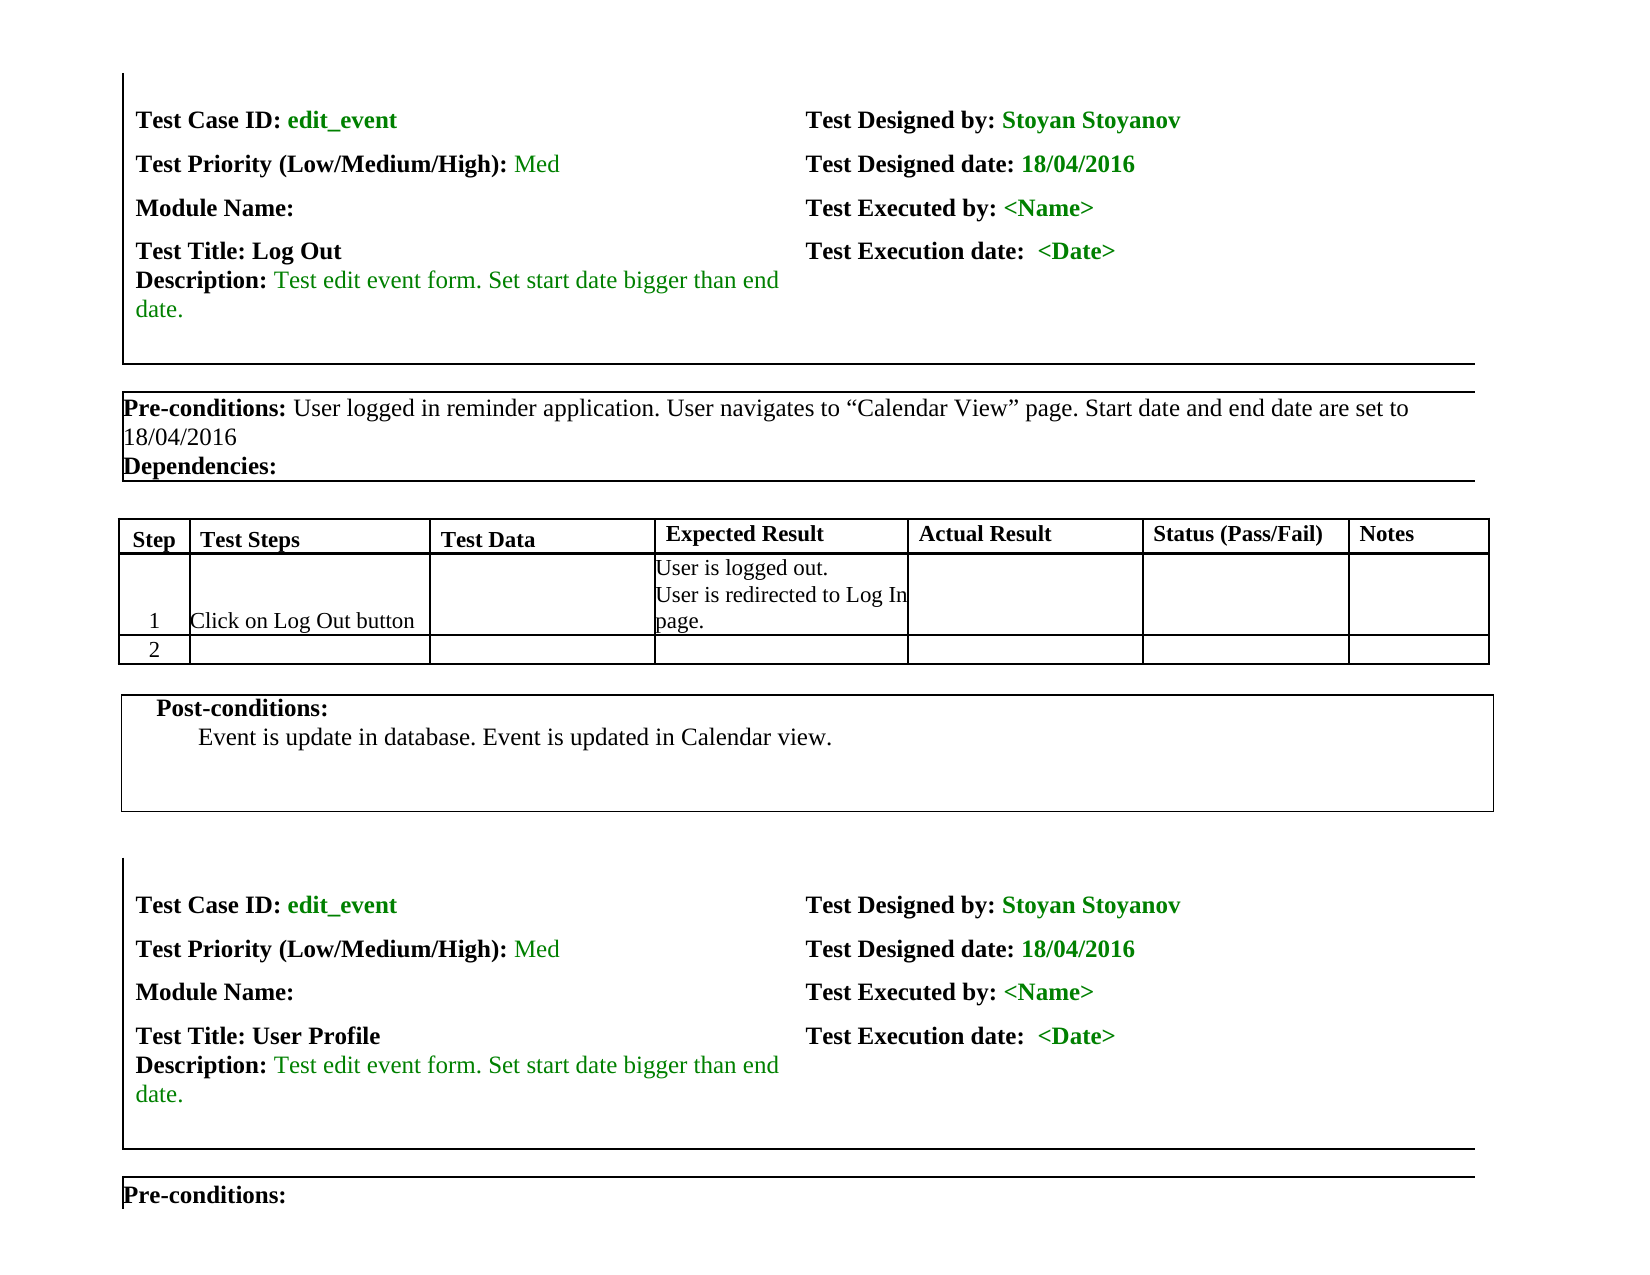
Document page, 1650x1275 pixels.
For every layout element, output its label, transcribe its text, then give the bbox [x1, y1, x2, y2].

table_cell [805, 323, 1475, 363]
table_header Actual Result [909, 520, 1142, 552]
table_cell Description: Test edit event form. Set start date bigger than end date. [124, 265, 805, 323]
table_header Step [120, 520, 189, 552]
table_cell Module Name: [124, 963, 805, 1006]
table_cell Test Designed date: 18/04/2016 [805, 134, 1475, 178]
table_cell [805, 1150, 1475, 1176]
table_cell User is logged out. User is redirected to Log In page. [656, 555, 907, 633]
table_cell [805, 265, 1475, 323]
table_header Test Data [431, 520, 654, 552]
table_cell Test Priority (Low/Medium/High): Med [124, 134, 805, 178]
table_cell [431, 555, 654, 633]
table_header Test Steps [191, 520, 429, 552]
table_cell Test Designed date: 18/04/2016 [805, 919, 1475, 962]
table_cell [1144, 636, 1348, 663]
table_cell [1350, 555, 1488, 633]
table_cell Test Title: Log Out [124, 221, 805, 265]
table_cell [191, 636, 429, 663]
table_header Notes [1350, 520, 1488, 552]
table_cell 2 [120, 636, 189, 663]
text Event is update in database. Event is updated in Calendar view. [123, 722, 1493, 751]
table_header Expected Result [656, 520, 907, 552]
table_header Test Designed by: Stoyan Stoyanov [805, 858, 1475, 919]
table_cell Test Executed by: <Name> [805, 963, 1475, 1006]
table_cell Test Title: User Profile [124, 1006, 805, 1050]
table_cell Pre-conditions: User logged in reminder application. User navigates to “Calendar View” page. Start date and end date are set to 18/04/2016 [124, 393, 1475, 451]
table_cell [805, 1050, 1475, 1107]
table_cell [124, 1108, 805, 1148]
table_cell [909, 636, 1142, 663]
table_cell [909, 555, 1142, 633]
table_cell [431, 636, 654, 663]
table_cell Module Name: [124, 178, 805, 221]
table_cell Description: Test edit event form. Set start date bigger than end date. [124, 1050, 805, 1107]
table_cell [124, 323, 805, 363]
table_cell Dependencies: [124, 451, 1475, 480]
table_cell 1 [120, 555, 189, 633]
table_header Test Case ID: edit_event [124, 858, 805, 919]
table_cell [123, 365, 805, 391]
table_cell [805, 1108, 1475, 1148]
table_cell Pre-conditions: [124, 1178, 1475, 1209]
table_cell [656, 636, 907, 663]
table_cell Click on Log Out button [191, 555, 429, 633]
table_cell Test Priority (Low/Medium/High): Med [124, 919, 805, 962]
table_cell [1350, 636, 1488, 663]
table_header Test Case ID: edit_event [124, 73, 805, 134]
table_cell [805, 365, 1475, 391]
table_cell [123, 1150, 805, 1176]
table_header Test Designed by: Stoyan Stoyanov [805, 73, 1475, 134]
table_cell Test Execution date: <Date> [805, 221, 1475, 265]
table_cell Test Executed by: <Name> [805, 178, 1475, 221]
text Post-conditions: [156, 696, 1493, 722]
table_header Status (Pass/Fail) [1144, 520, 1348, 552]
table_cell Test Execution date: <Date> [805, 1006, 1475, 1050]
table_cell [1144, 555, 1348, 633]
